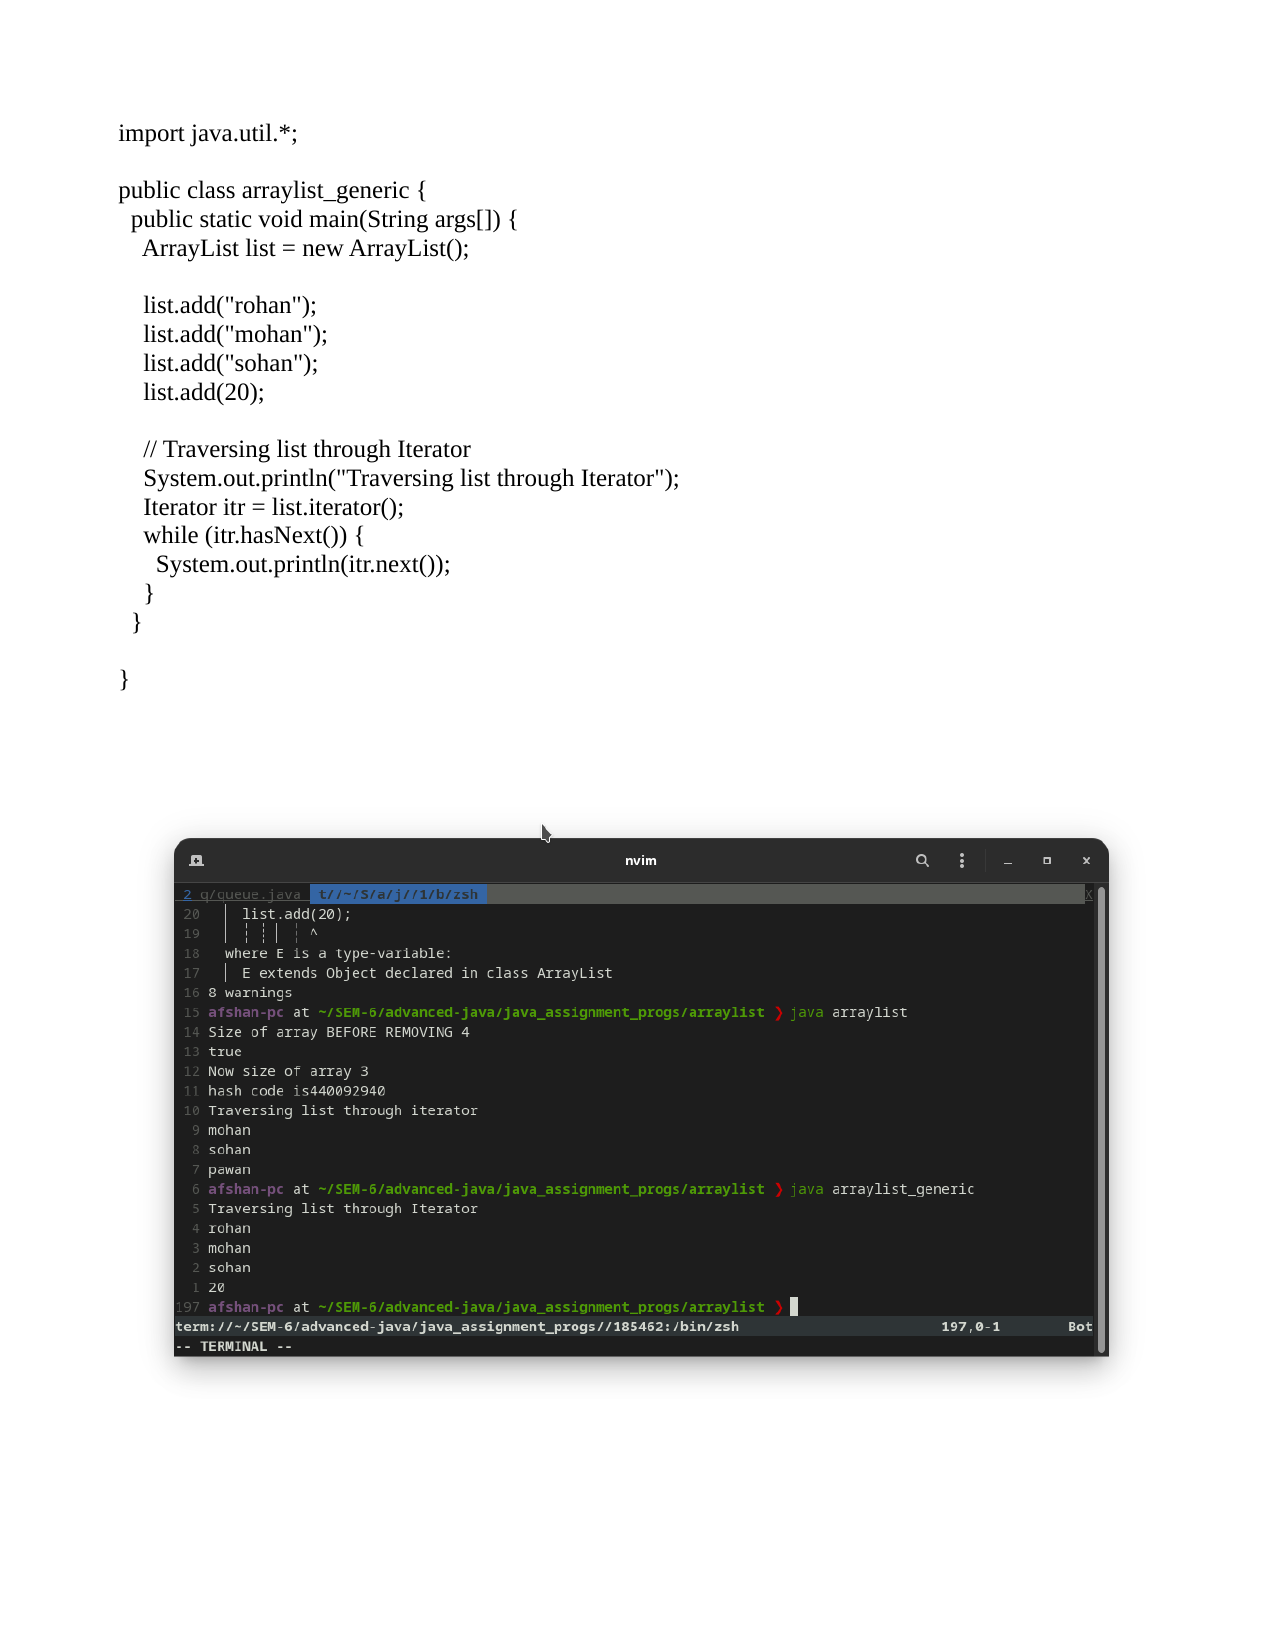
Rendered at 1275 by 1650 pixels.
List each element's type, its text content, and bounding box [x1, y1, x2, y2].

text System.out.println("Traversing list through Iterator"); [118, 463, 1157, 492]
text while (itr.hasNext()) { [118, 521, 1157, 549]
text } [118, 607, 1157, 636]
text Iterator itr = list.iterator(); [118, 492, 1157, 521]
text public static void main(String args[]) { [118, 204, 1157, 233]
text } [118, 664, 1157, 693]
text System.out.println(itr.next()); [118, 549, 1157, 578]
text list.add("rohan"); [118, 291, 1157, 319]
text list.add("sohan"); [118, 348, 1157, 377]
text ArrayList list = new ArrayList(); [118, 233, 1157, 262]
text list.add(20); [118, 377, 1157, 406]
text import java.util.*; [118, 118, 1157, 147]
text public class arraylist_generic { [118, 176, 1157, 204]
text // Traversing list through Iterator [118, 434, 1157, 463]
picture [121, 791, 1161, 1414]
text list.add("mohan"); [118, 319, 1157, 348]
text } [118, 578, 1157, 607]
